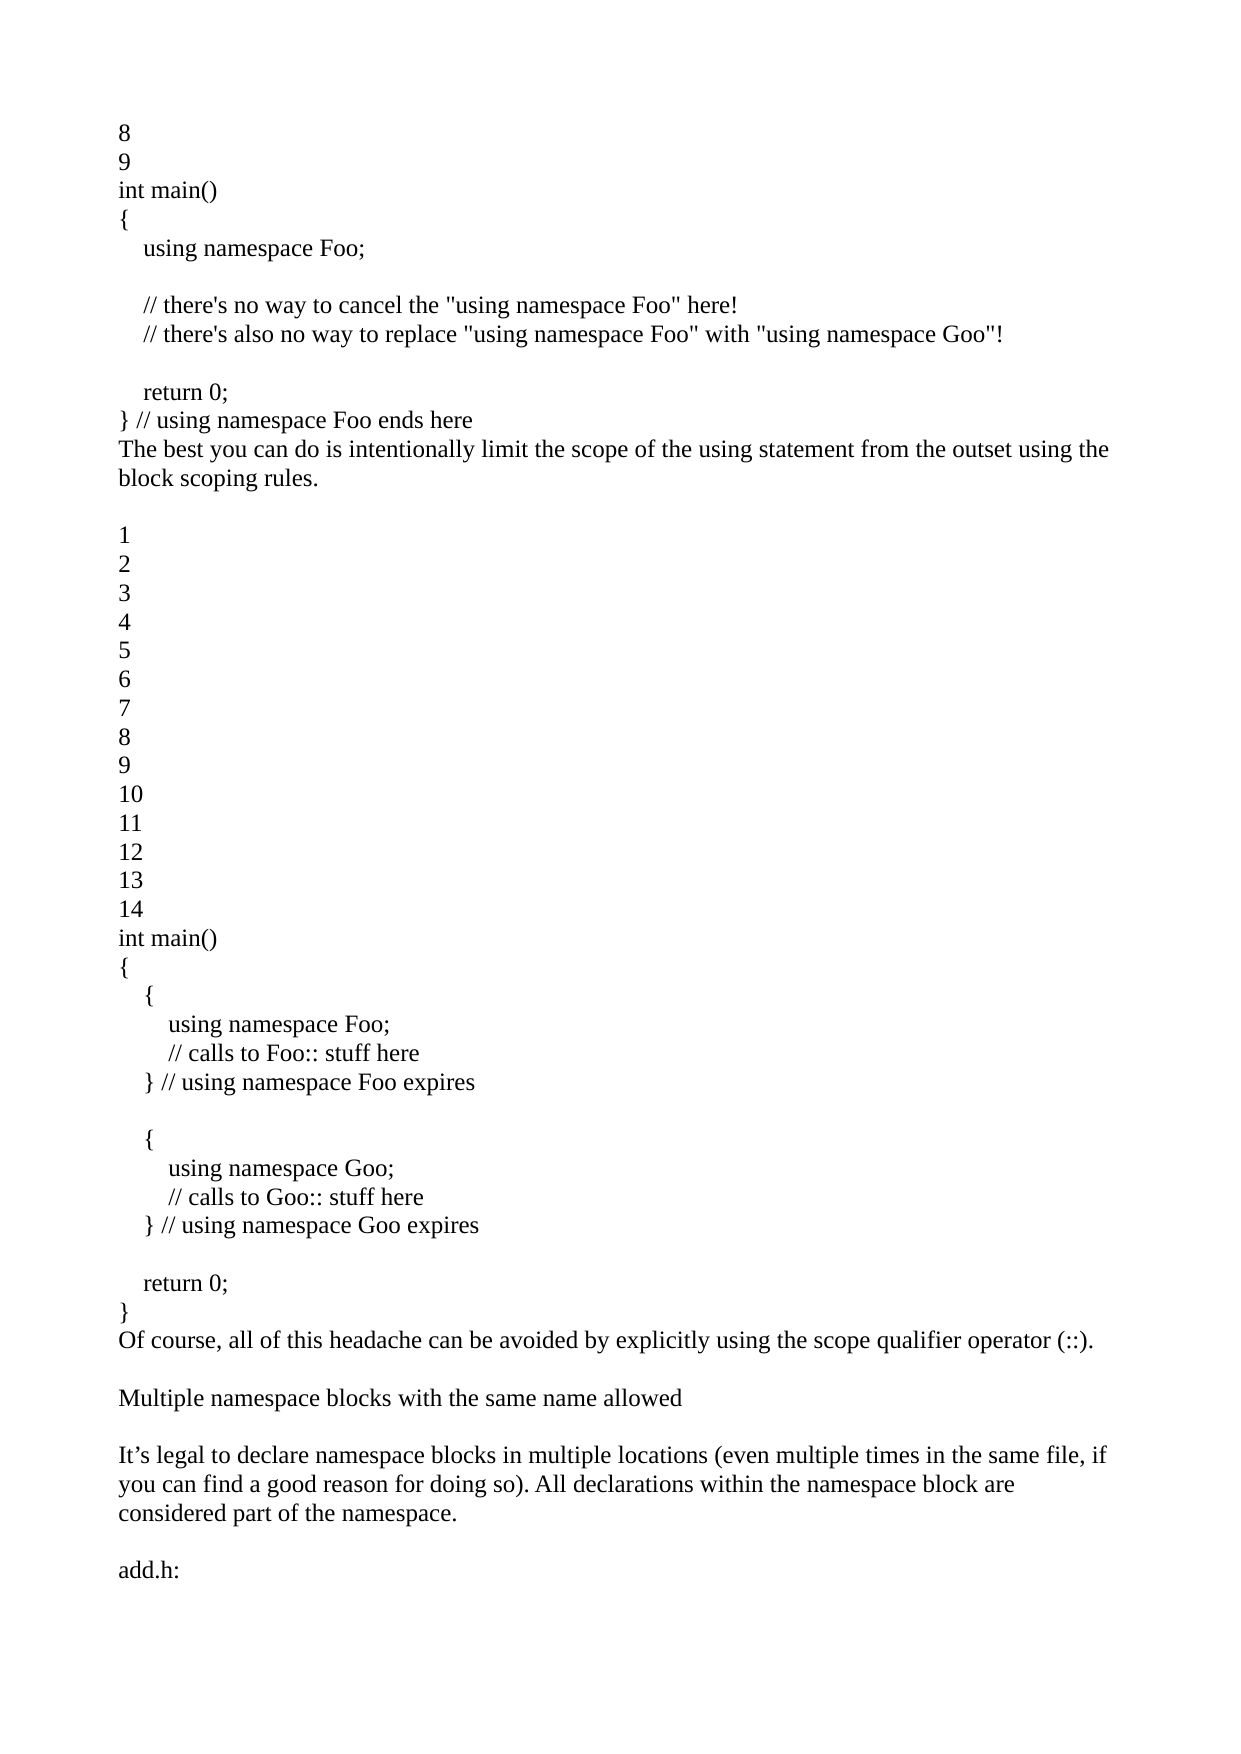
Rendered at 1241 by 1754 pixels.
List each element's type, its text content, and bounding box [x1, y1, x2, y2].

text // calls to Goo:: stuff here [118, 1182, 1122, 1211]
text 9 [118, 147, 1122, 176]
text } // using namespace Foo ends here [118, 406, 1122, 434]
text 8 [118, 722, 1122, 751]
text // there's also no way to replace "using namespace Foo" with "using namespace Goo"! [118, 319, 1122, 348]
text { [118, 204, 1122, 233]
text 1 [118, 521, 1122, 549]
text int main() [118, 923, 1122, 952]
text { [118, 981, 1122, 1009]
text 7 [118, 693, 1122, 722]
text 10 [118, 779, 1122, 808]
text { [118, 1124, 1122, 1153]
text It’s legal to declare namespace blocks in multiple locations (even multiple times in the same file, if you can find a good reason for doing so). All declarations within the namespace block are considered part of the namespace. [118, 1441, 1122, 1527]
text The best you can do is intentionally limit the scope of the using statement from the outset using the block scoping rules. [118, 434, 1122, 492]
text 14 [118, 894, 1122, 923]
text } // using namespace Goo expires [118, 1211, 1122, 1239]
text using namespace Foo; [118, 1009, 1122, 1038]
text Of course, all of this headache can be avoided by explicitly using the scope qualifier operator (::). [118, 1326, 1122, 1354]
text 2 [118, 549, 1122, 578]
text 5 [118, 636, 1122, 664]
text 3 [118, 578, 1122, 607]
text Multiple namespace blocks with the same name allowed [118, 1383, 1122, 1412]
text using namespace Goo; [118, 1153, 1122, 1182]
text int main() [118, 176, 1122, 204]
text return 0; [118, 1268, 1122, 1297]
text // there's no way to cancel the "using namespace Foo" here! [118, 291, 1122, 319]
text using namespace Foo; [118, 233, 1122, 262]
text } // using namespace Foo expires [118, 1067, 1122, 1096]
text 11 [118, 808, 1122, 837]
text 9 [118, 751, 1122, 779]
text { [118, 952, 1122, 981]
text // calls to Foo:: stuff here [118, 1038, 1122, 1067]
text add.h: [118, 1556, 1122, 1584]
text return 0; [118, 377, 1122, 406]
text 8 [118, 118, 1122, 147]
text 6 [118, 664, 1122, 693]
text 4 [118, 607, 1122, 636]
text 13 [118, 866, 1122, 894]
text 12 [118, 837, 1122, 866]
text } [118, 1297, 1122, 1326]
